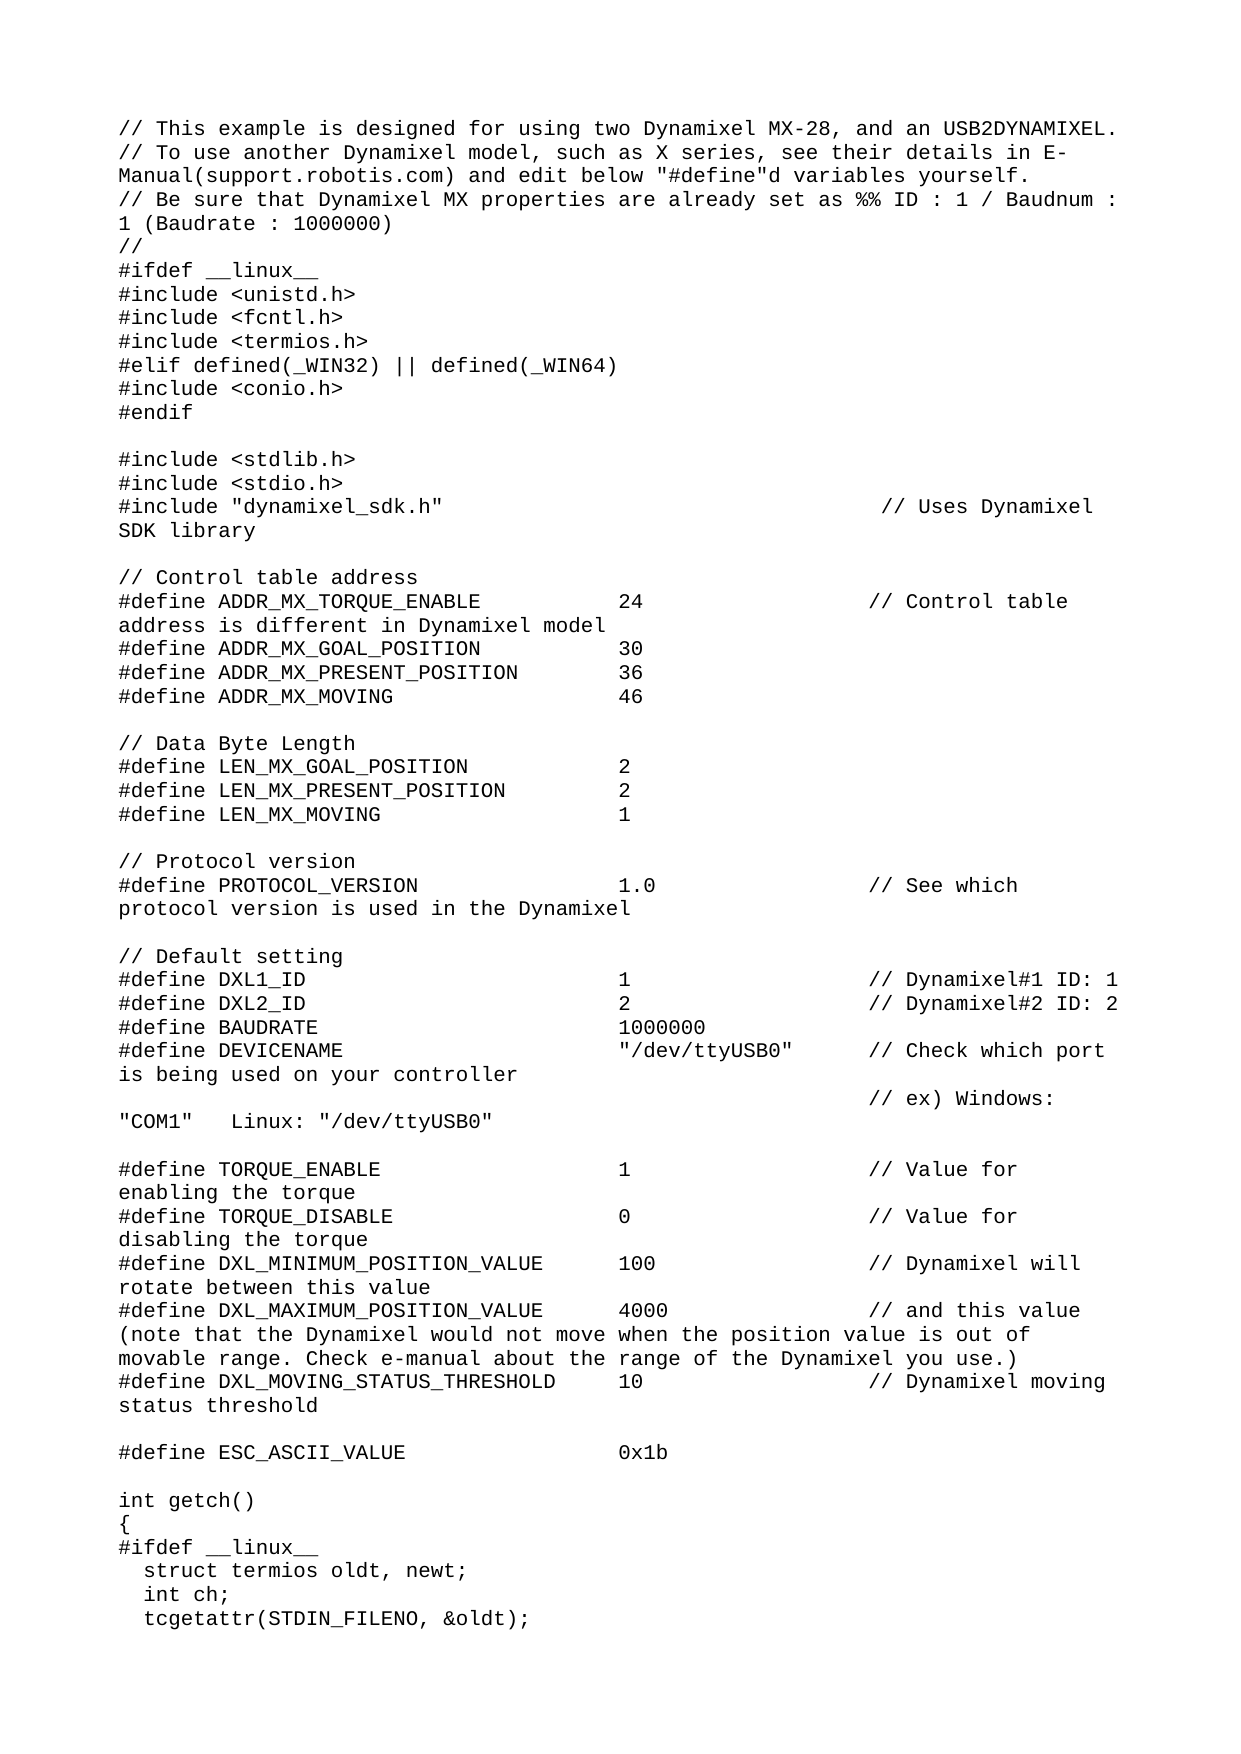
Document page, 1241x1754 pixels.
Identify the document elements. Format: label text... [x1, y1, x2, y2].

text #define TORQUE_ENABLE 1 // Value for enabling the torque [118, 1158, 1122, 1206]
text // This example is designed for using two Dynamixel MX-28, and an USB2DYNAMIXEL. [118, 118, 1122, 142]
text #include <conio.h> [118, 378, 1122, 402]
text #define ADDR_MX_TORQUE_ENABLE 24 // Control table address is different in Dynamixel model [118, 591, 1122, 638]
text #include <stdlib.h> [118, 449, 1122, 473]
text #define ADDR_MX_GOAL_POSITION 30 [118, 638, 1122, 662]
text #define LEN_MX_PRESENT_POSITION 2 [118, 780, 1122, 804]
text #define DEVICENAME "/dev/ttyUSB0" // Check which port is being used on your controller [118, 1040, 1122, 1088]
text #define ADDR_MX_MOVING 46 [118, 686, 1122, 709]
text #ifdef __linux__ [118, 1537, 1122, 1561]
text // Be sure that Dynamixel MX properties are already set as %% ID : 1 / Baudnum : 1 (Baudrate : 1000000) [118, 189, 1122, 236]
text #include <stdio.h> [118, 473, 1122, 496]
text { [118, 1513, 1122, 1537]
text // Data Byte Length [118, 733, 1122, 757]
text #define DXL_MOVING_STATUS_THRESHOLD 10 // Dynamixel moving status threshold [118, 1371, 1122, 1419]
text #define LEN_MX_GOAL_POSITION 2 [118, 757, 1122, 780]
text #define BAUDRATE 1000000 [118, 1017, 1122, 1040]
text #include "dynamixel_sdk.h" // Uses Dynamixel SDK library [118, 496, 1122, 544]
text // Control table address [118, 567, 1122, 591]
text #include <termios.h> [118, 331, 1122, 354]
text // Protocol version [118, 851, 1122, 875]
text // Default setting [118, 946, 1122, 969]
text tcgetattr(STDIN_FILENO, &oldt); [118, 1608, 1122, 1631]
text #include <unistd.h> [118, 284, 1122, 307]
text #define TORQUE_DISABLE 0 // Value for disabling the torque [118, 1206, 1122, 1253]
text #include <fcntl.h> [118, 307, 1122, 331]
text #define DXL_MAXIMUM_POSITION_VALUE 4000 // and this value (note that the Dynamixel would not move when the position value is out of movable range. Check e-manual about the range of the Dynamixel you use.) [118, 1300, 1122, 1371]
text struct termios oldt, newt; [118, 1561, 1122, 1584]
text #define ADDR_MX_PRESENT_POSITION 36 [118, 662, 1122, 686]
text int ch; [118, 1584, 1122, 1608]
text // [118, 236, 1122, 260]
text #define ESC_ASCII_VALUE 0x1b [118, 1442, 1122, 1466]
text int getch() [118, 1489, 1122, 1513]
text #elif defined(_WIN32) || defined(_WIN64) [118, 354, 1122, 378]
text #ifdef __linux__ [118, 260, 1122, 284]
text #define DXL1_ID 1 // Dynamixel#1 ID: 1 [118, 969, 1122, 993]
text // To use another Dynamixel model, such as X series, see their details in E-Manual(support.robotis.com) and edit below "#define"d variables yourself. [118, 142, 1122, 189]
text #define DXL2_ID 2 // Dynamixel#2 ID: 2 [118, 993, 1122, 1017]
text // ex) Windows: "COM1" Linux: "/dev/ttyUSB0" [118, 1088, 1122, 1135]
text #define LEN_MX_MOVING 1 [118, 804, 1122, 827]
text #define PROTOCOL_VERSION 1.0 // See which protocol version is used in the Dynamixel [118, 875, 1122, 922]
text #define DXL_MINIMUM_POSITION_VALUE 100 // Dynamixel will rotate between this value [118, 1253, 1122, 1300]
text #endif [118, 402, 1122, 426]
